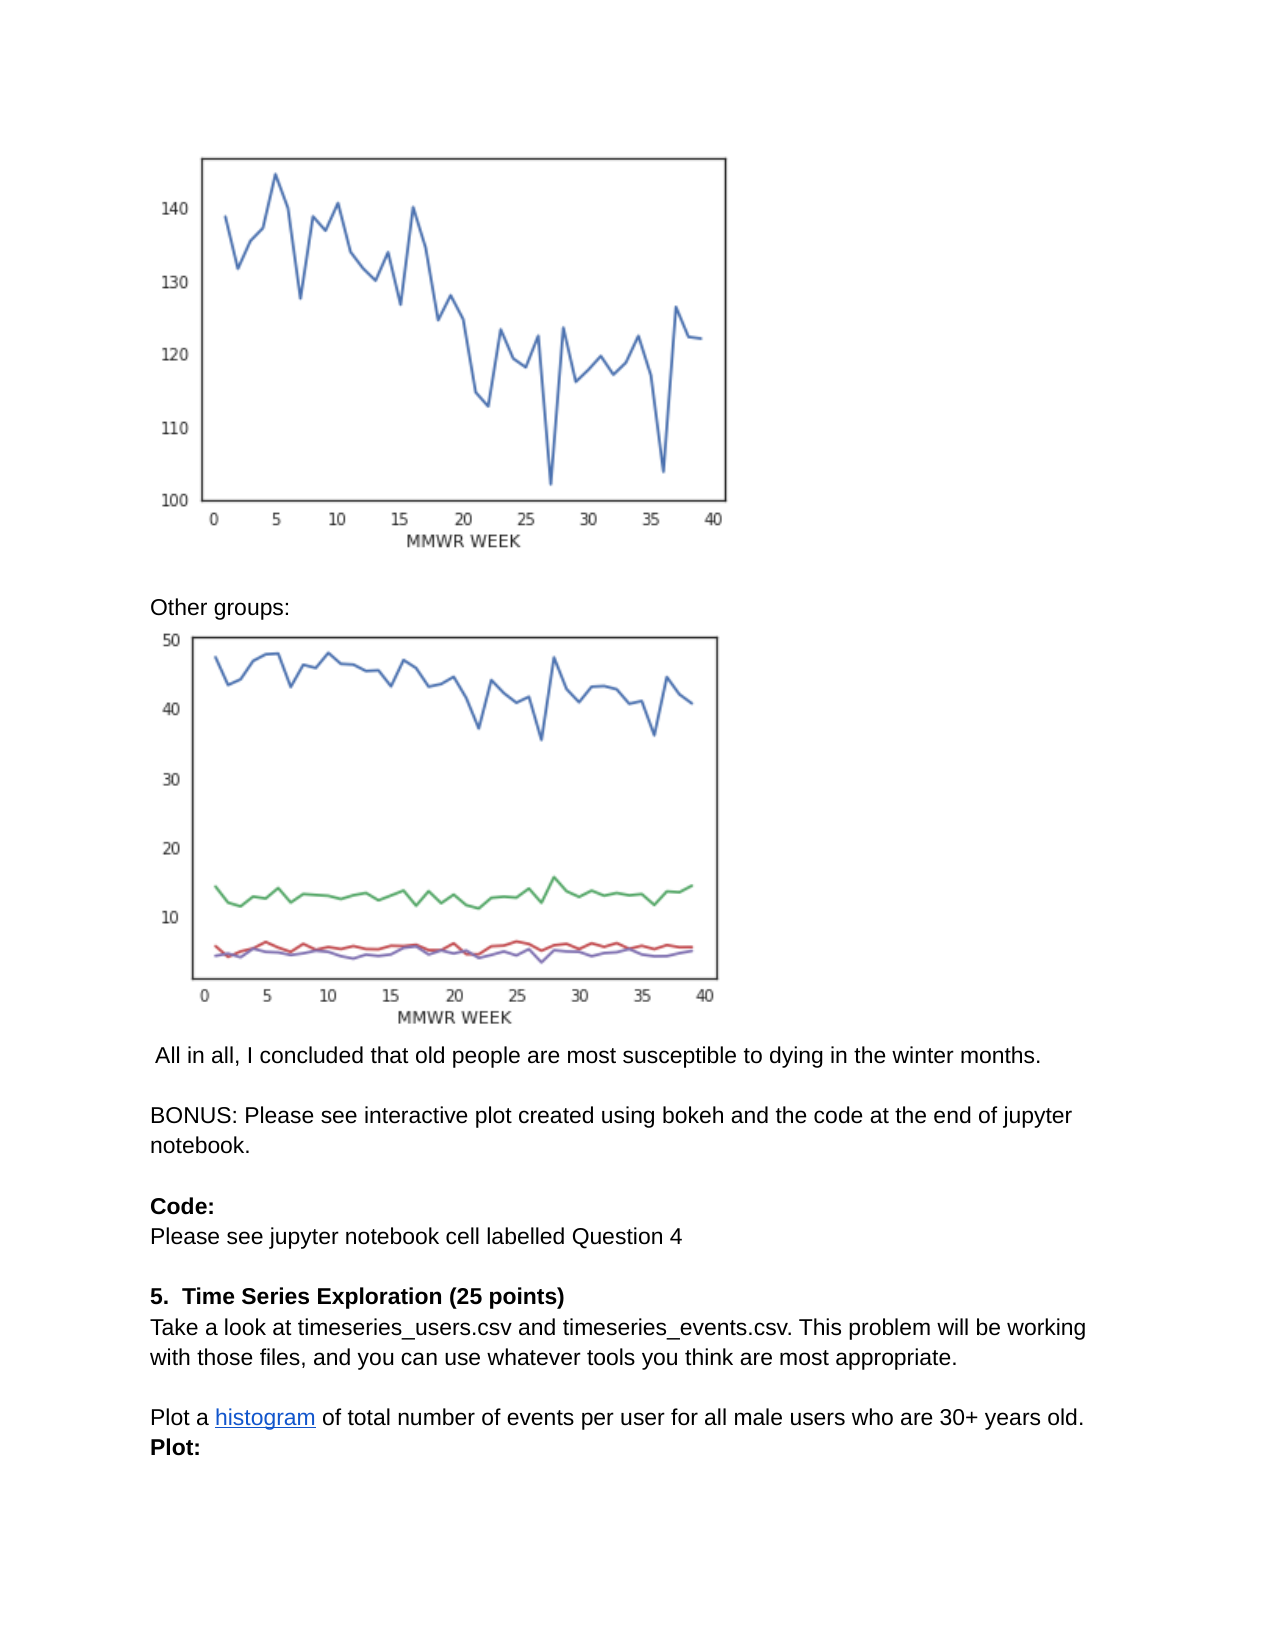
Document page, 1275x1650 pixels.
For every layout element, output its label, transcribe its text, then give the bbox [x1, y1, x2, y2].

picture [150, 623, 725, 1038]
text Code: [150, 1193, 1125, 1219]
text Other groups: [150, 593, 1125, 620]
text All in all, I concluded that old people are most susceptible to dying in the winter months. [150, 1042, 1125, 1068]
text Plot: [150, 1434, 1125, 1461]
text Please see jupyter notebook cell labelled Question 4 [150, 1223, 1125, 1249]
text Plot a histogram of total number of events per user for all male users who are 30+ years old. [150, 1404, 1125, 1430]
text 5. Time Series Exploration (25 points) [150, 1283, 1125, 1309]
text BONUS: Please see interactive plot created using bokeh and the code at the end of jupyter notebook. [150, 1102, 1125, 1158]
text Take a look at timeseries_users.csv and timeseries_events.csv. This problem will be working with those files, and you can use whatever tools you think are most appropriate. [150, 1313, 1125, 1370]
picture [150, 150, 736, 560]
